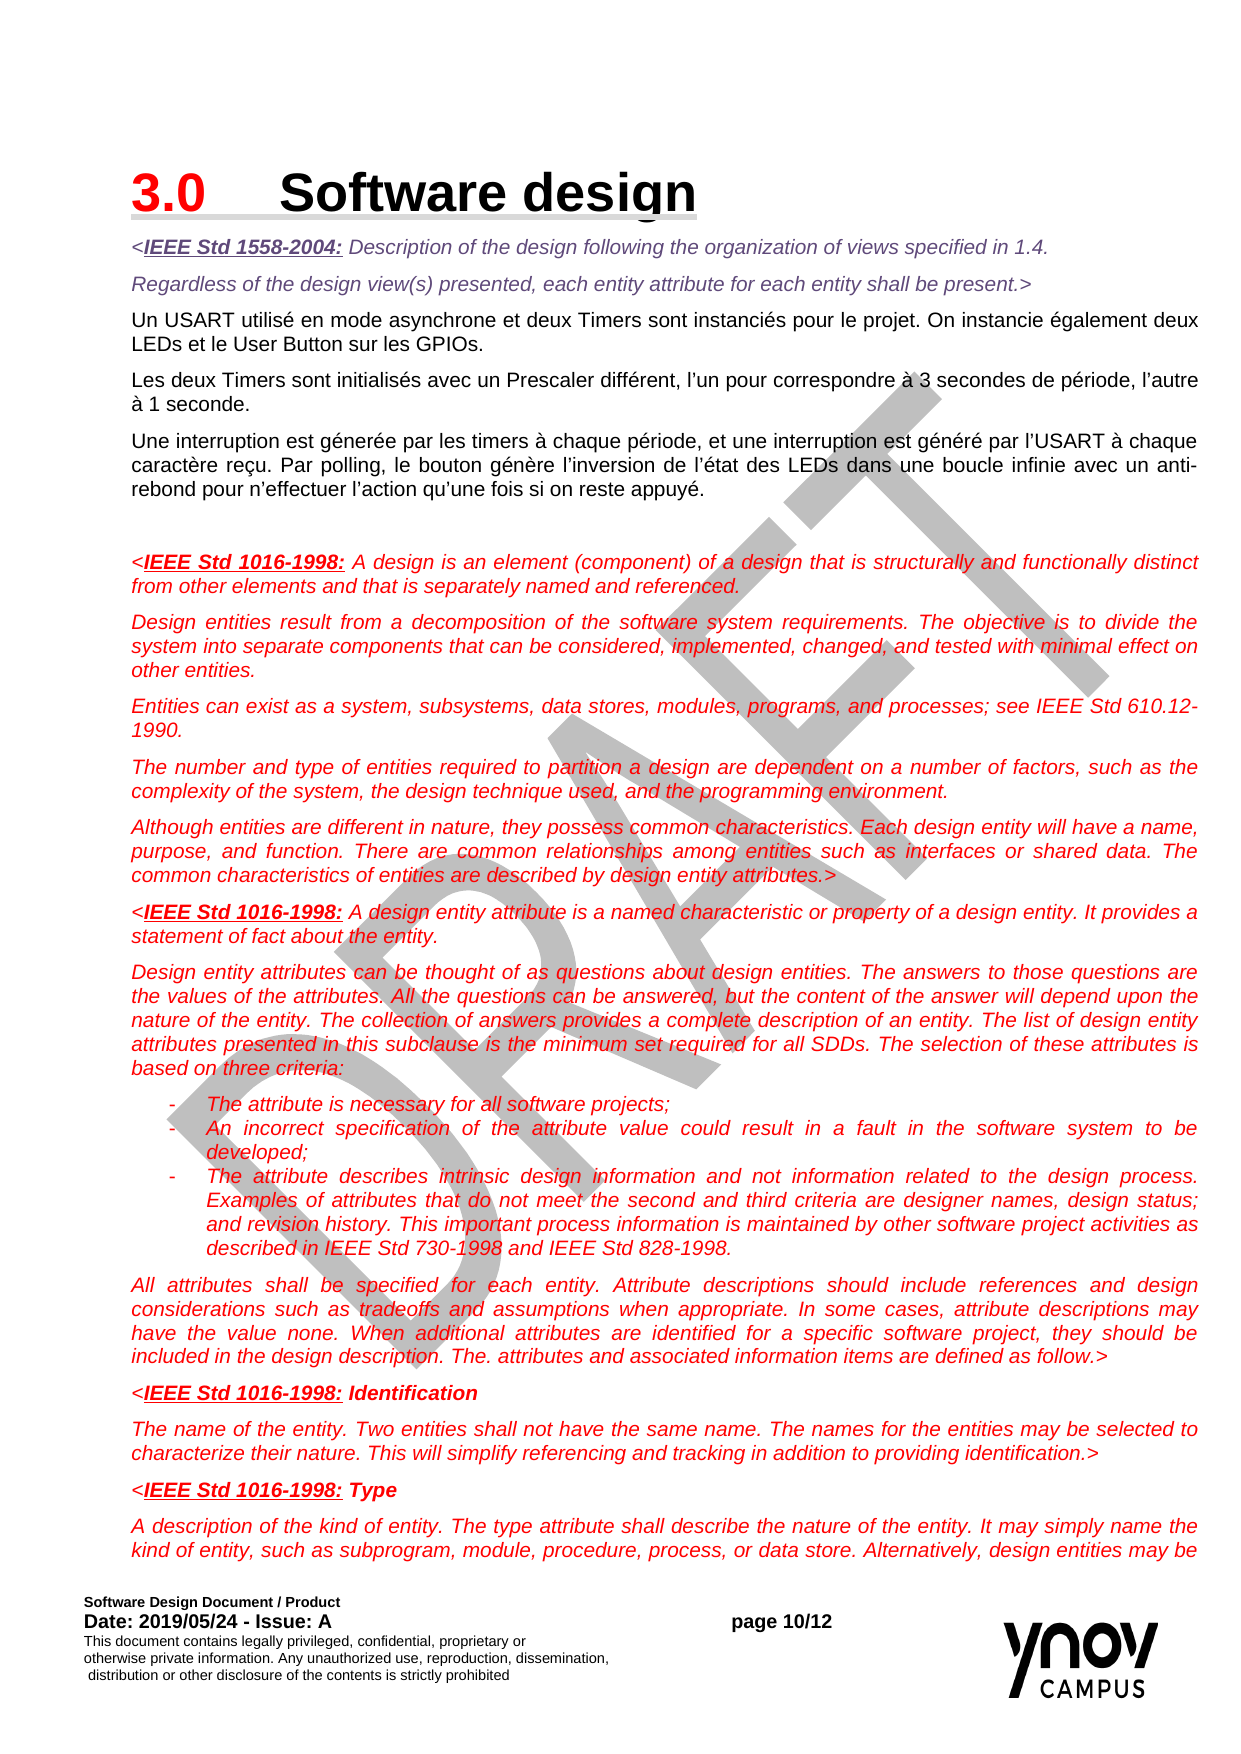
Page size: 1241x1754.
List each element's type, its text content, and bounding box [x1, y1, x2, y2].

text All attributes shall be specified for each entity. Attribute descriptions should include references and design considerations such as tradeoffs and assumptions when appropriate. In some cases, attribute descriptions may have the value none. When additional attributes are identified for a specific software project, they should be included in the design description. The. attributes and associated information items are defined as follow.> [131, 1272, 414, 1368]
text <IEEE Std 1016-1998: A design entity attribute is a named characteristic or property of a design entity. It provides a statement of fact about the entity. [544, 899, 669, 947]
text The name of the entity. Two entities shall not have the same name. The names for the entities may be selected to characterize their nature. This will simplify referencing and tracking in addition to providing identification.> [131, 1417, 1200, 1465]
text A description of the kind of entity. The type attribute shall describe the nature of the entity. It may simply name the kind of entity, such as subprogram, module, procedure, process, or data store. Alternatively, design entities may be [131, 1514, 1200, 1562]
text Entities can exist as a system, subsystems, data stores, modules, programs, and processes; see IEEE Std 610.12-1990. [843, 694, 1200, 742]
text <IEEE Std 1016-1998: Identification [131, 1381, 1200, 1405]
text Regardless of the design view(s) presented, each entity attribute for each entity shall be present.> [131, 271, 1200, 295]
picture [1002, 1613, 1158, 1705]
list The attribute is necessary for all software projects; [518, 1092, 1200, 1116]
text Un USART utilisé en mode asynchrone et deux Timers sont instanciés pour le projet. On instancie également deux LEDs et le User Button sur les GPIOs. [131, 308, 1200, 356]
text <IEEE Std 1016-1998: A design is an element (component) of a design that is structurally and functionally distinct from other elements and that is separately named and referenced. [984, 549, 1200, 597]
list An incorrect specification of the attribute value could result in a fault in the software system to be developed; [217, 1116, 435, 1164]
text Design entities result from a decomposition of the software system requirements. The objective is to divide the system into separate components that can be considered, implemented, changed, and tested with minimal effect on other entities. [706, 610, 1071, 682]
text Les deux Timers sont initialisés avec un Prescaler différent, l’un pour correspondre à 3 secondes de période, l’autre à 1 seconde. [131, 368, 1200, 416]
text <IEEE Std 1016-1998: Type [131, 1478, 1200, 1502]
text Design entity attributes can be thought of as questions about design entities. The answers to those questions are the values of the attributes. All the questions can be answered, but the content of the answer will depend upon the nature of the entity. The collection of answers provides a complete description of an entity. The list of design entity attributes presented in this subclause is the minimum set required for all SDDs. The selection of these attributes is based on three criteria: [572, 960, 1200, 1080]
text Design entity attributes can be thought of as questions about design entities. The answers to those questions are the values of the attributes. All the questions can be answered, but the content of the answer will depend upon the nature of the entity. The collection of answers provides a complete description of an entity. The list of design entity attributes presented in this subclause is the minimum set required for all SDDs. The selection of these attributes is based on three criteria: [386, 960, 541, 1045]
text <IEEE Std 1016-1998: A design is an element (component) of a design that is structurally and functionally distinct from other elements and that is separately named and referenced. [131, 549, 735, 597]
text Although entities are different in nature, they possess common characteristics. Each design entity will have a name, purpose, and function. There are common relationships among entities such as interfaces or shared data. The common characteristics of entities are described by design entity attributes.> [131, 815, 634, 887]
subtitle Software design [131, 160, 1200, 222]
text The number and type of entities required to partition a design are dependent on a number of factors, such as the complexity of the system, the design technique used, and the programming environment. [131, 755, 584, 803]
text The number and type of entities required to partition a design are dependent on a number of factors, such as the complexity of the system, the design technique used, and the programming environment. [644, 755, 827, 803]
text Although entities are different in nature, they possess common characteristics. Each design entity will have a name, purpose, and function. There are common relationships among entities such as interfaces or shared data. The common characteristics of entities are described by design entity attributes.> [745, 815, 1200, 887]
list The attribute describes intrinsic design information and not information related to the design process. Examples of attributes that do not meet the second and third criteria are designer names, design status; and revision history. This important process information is maintained by other software project activities as described in IEEE Std 730-1998 and IEEE Std 828-1998. [256, 1164, 465, 1260]
text All attributes shall be specified for each entity. Attribute descriptions should include references and design considerations such as tradeoffs and assumptions when appropriate. In some cases, attribute descriptions may have the value none. When additional attributes are identified for a specific software project, they should be included in the design description. The. attributes and associated information items are defined as follow.> [419, 1272, 1200, 1368]
text Une interruption est génerée par les timers à chaque période, et une interruption est généré par l’USART à chaque caractère reçu. Par polling, le bouton génère l’inversion de l’état des LEDs dans une boucle infinie avec un anti-rebond pour n’effectuer l’action qu’une fois si on reste appuyé. [889, 429, 1200, 501]
text Although entities are different in nature, they possess common characteristics. Each design entity will have a name, purpose, and function. There are common relationships among entities such as interfaces or shared data. The common characteristics of entities are described by design entity attributes.> [626, 815, 738, 887]
list The attribute describes intrinsic design information and not information related to the design process. Examples of attributes that do not meet the second and third criteria are designer names, design status; and revision history. This important process information is maintained by other software project activities as described in IEEE Std 730-1998 and IEEE Std 828-1998. [169, 1164, 306, 1260]
list The attribute is necessary for all software projects; [414, 1092, 496, 1116]
text <IEEE Std 1558-2004: Description of the design following the organization of views specified in 1.4. [131, 235, 1200, 259]
text <IEEE Std 1016-1998: A design entity attribute is a named characteristic or property of a design entity. It provides a statement of fact about the entity. [131, 899, 385, 947]
list The attribute is necessary for all software projects; [226, 1092, 392, 1116]
text <IEEE Std 1016-1998: A design entity attribute is a named characteristic or property of a design entity. It provides a statement of fact about the entity. [395, 899, 537, 947]
text Entities can exist as a system, subsystems, data stores, modules, programs, and processes; see IEEE Std 610.12-1990. [131, 694, 766, 742]
text The number and type of entities required to partition a design are dependent on a number of factors, such as the complexity of the system, the design technique used, and the programming environment. [827, 755, 1200, 803]
list An incorrect specification of the attribute value could result in a fault in the software system to be developed; [438, 1116, 544, 1164]
list An incorrect specification of the attribute value could result in a fault in the software system to be developed; [542, 1116, 1200, 1164]
text Une interruption est génerée par les timers à chaque période, et une interruption est généré par l’USART à chaque caractère reçu. Par polling, le bouton génère l’inversion de l’état des LEDs dans une boucle infinie avec un anti-rebond pour n’effectuer l’action qu’une fois si on reste appuyé. [131, 429, 855, 501]
text <IEEE Std 1016-1998: A design entity attribute is a named characteristic or property of a design entity. It provides a statement of fact about the entity. [701, 899, 1200, 947]
text Design entities result from a decomposition of the software system requirements. The objective is to divide the system into separate components that can be considered, implemented, changed, and tested with minimal effect on other entities. [131, 610, 706, 682]
list The attribute describes intrinsic design information and not information related to the design process. Examples of attributes that do not meet the second and third criteria are designer names, design status; and revision history. This important process information is maintained by other software project activities as described in IEEE Std 730-1998 and IEEE Std 828-1998. [475, 1164, 1200, 1260]
text Design entity attributes can be thought of as questions about design entities. The answers to those questions are the values of the attributes. All the questions can be answered, but the content of the answer will depend upon the nature of the entity. The collection of answers provides a complete description of an entity. The list of design entity attributes presented in this subclause is the minimum set required for all SDDs. The selection of these attributes is based on three criteria: [131, 960, 460, 1080]
text Design entities result from a decomposition of the software system requirements. The objective is to divide the system into separate components that can be considered, implemented, changed, and tested with minimal effect on other entities. [1045, 610, 1200, 682]
text <IEEE Std 1016-1998: A design is an element (component) of a design that is structurally and functionally distinct from other elements and that is separately named and referenced. [746, 549, 986, 597]
